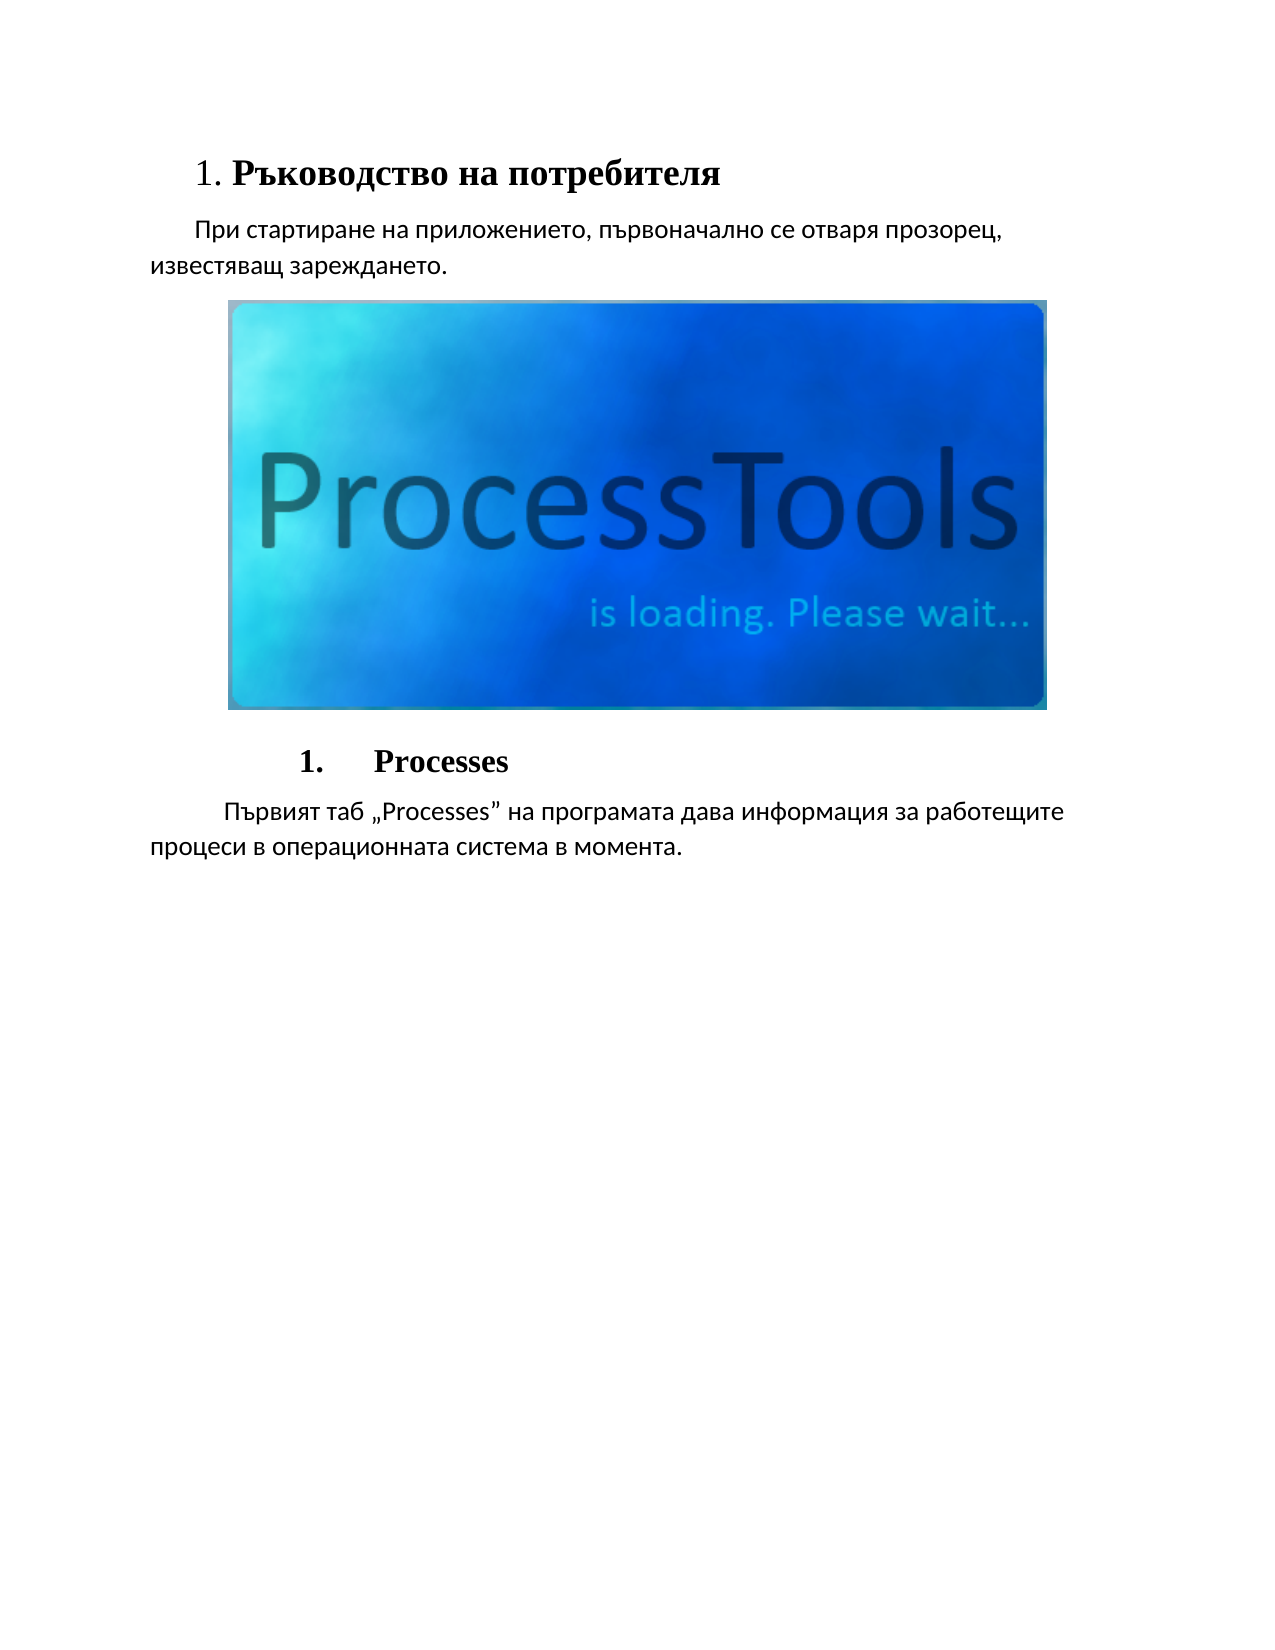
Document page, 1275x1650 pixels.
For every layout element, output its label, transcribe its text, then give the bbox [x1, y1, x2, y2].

text При стартиране на приложението, първоначално се отваря прозорец, известяващ зареждането. [150, 213, 1125, 281]
subtitle Processes [299, 741, 1125, 779]
text Първият таб „Processes” на програмата дава информация за работещите процеси в операционната система в момента. [150, 794, 1125, 863]
list Ръководство на потребителя [194, 150, 1125, 193]
